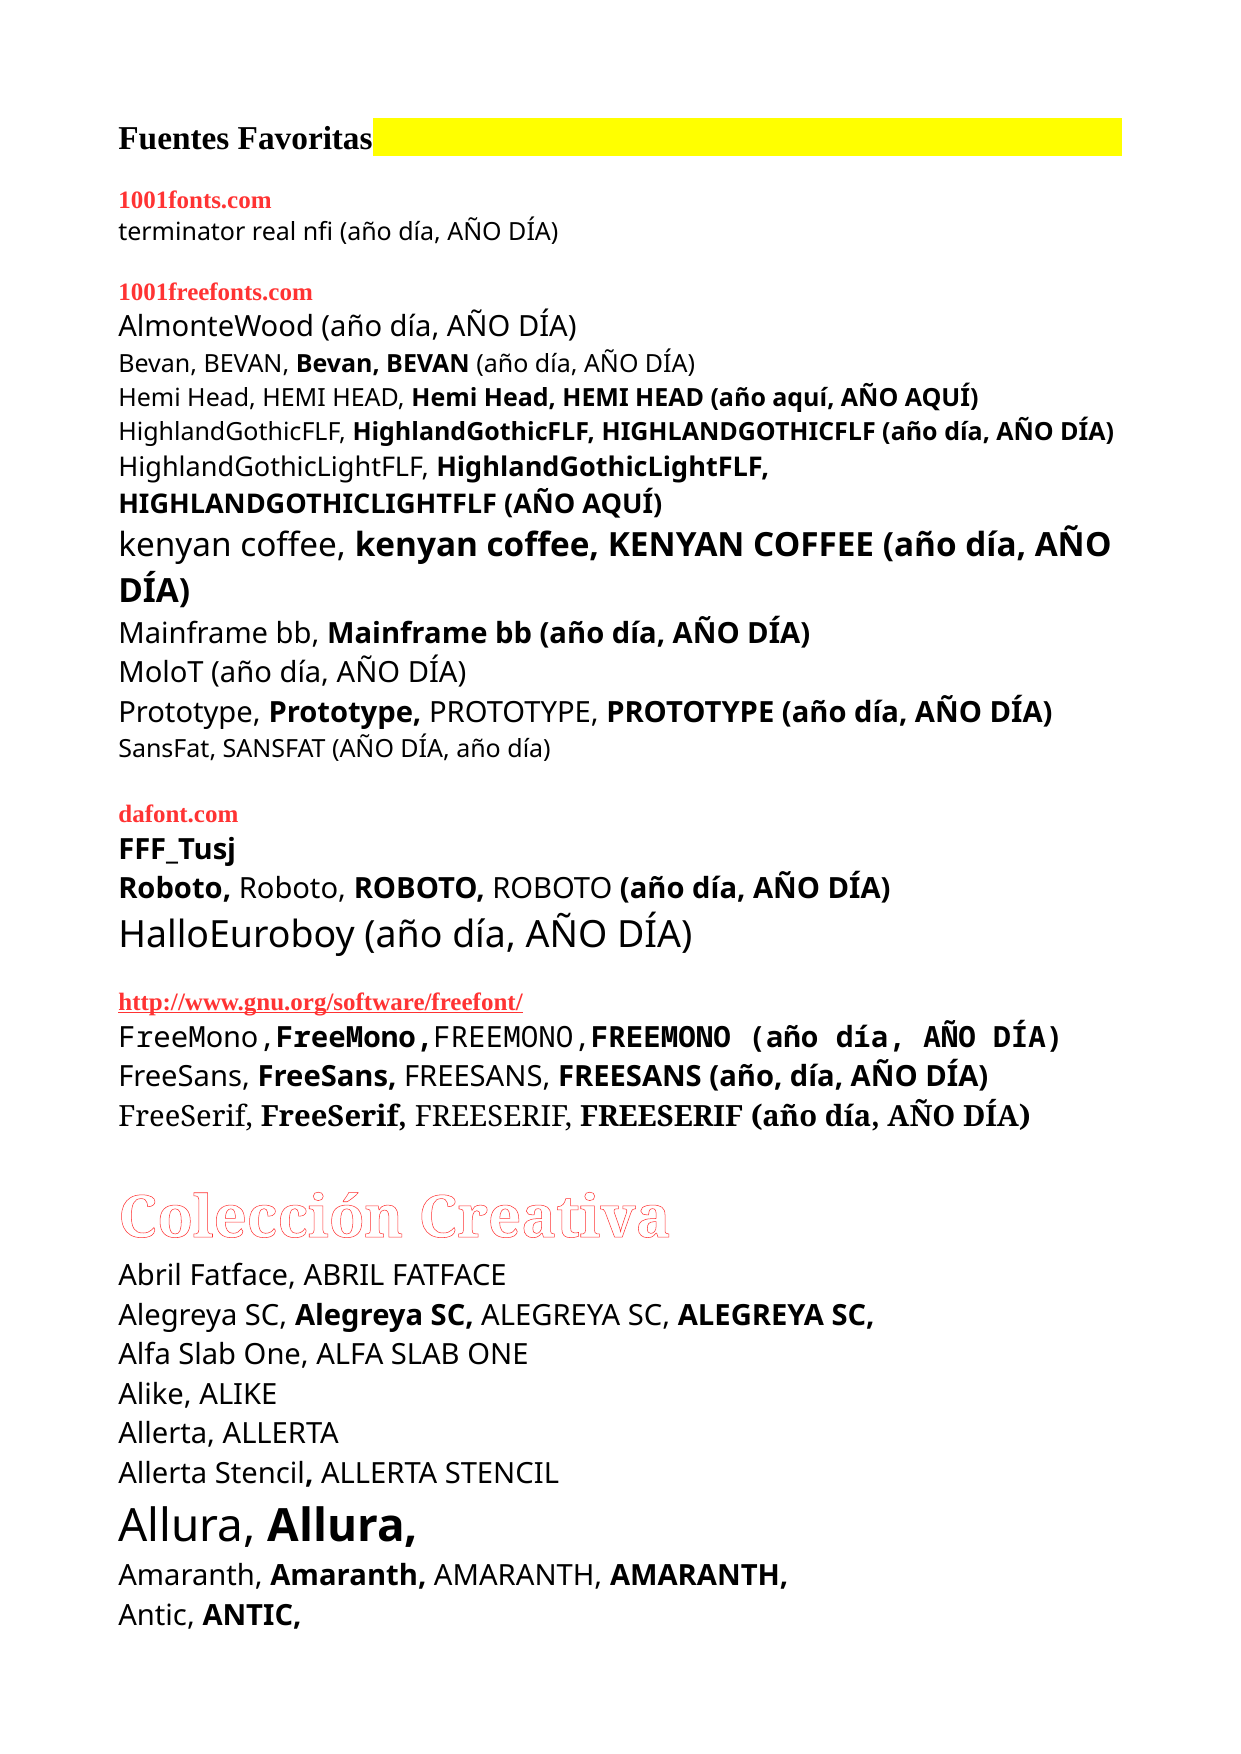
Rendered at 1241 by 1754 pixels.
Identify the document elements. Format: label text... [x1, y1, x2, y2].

text terminator real nfi (año día, AÑO DÍA) [118, 214, 1122, 248]
text FreeSerif, FreeSerif, FREESERIF, FREESERIF (año día, AÑO DÍA) [118, 1095, 1122, 1135]
text AlmonteWood (año día, AÑO DÍA) [118, 306, 1122, 345]
text Allerta Stencil, ALLERTA STENCIL [118, 1452, 1122, 1492]
text Alike, ALIKE [118, 1373, 1122, 1413]
text 1001freefonts.com [118, 277, 1122, 306]
text Alfa Slab One, ALFA SLAB ONE [118, 1333, 1122, 1373]
text Colección Creativa [118, 1174, 1122, 1254]
text HalloEuroboy (año día, AÑO DÍA) [118, 907, 1122, 958]
text Allerta, ALLERTA [118, 1413, 1122, 1452]
text Bevan, BEVAN, Bevan, BEVAN (año día, AÑO DÍA) [118, 345, 1122, 379]
text Alegreya SC, Alegreya SC, ALEGREYA SC, ALEGREYA SC, [118, 1294, 1122, 1333]
text Roboto, Roboto, ROBOTO, ROBOTO (año día, AÑO DÍA) [118, 868, 1122, 907]
text HighlandGothicFLF, HighlandGothicFLF, HIGHLANDGOTHICFLF (año día, AÑO DÍA) [118, 413, 1122, 447]
text dafont.com [118, 799, 1122, 828]
text FFF_Tusj [118, 828, 1122, 868]
text Mainframe bb, Mainframe bb (año día, AÑO DÍA) [118, 612, 1122, 652]
text HighlandGothicLightFLF, HighlandGothicLightFLF, HIGHLANDGOTHICLIGHTFLF (AÑO AQUÍ) [118, 447, 1122, 521]
text kenyan coffee, kenyan coffee, KENYAN COFFEE (año día, AÑO DÍA) [118, 521, 1122, 612]
text http://www.gnu.org/software/freefont/ [118, 987, 1122, 1016]
text Allura, Allura, [118, 1492, 1122, 1554]
text Prototype, Prototype, PROTOTYPE, PROTOTYPE (año día, AÑO DÍA) [118, 691, 1122, 731]
text SansFat, SANSFAT (AÑO DÍA, año día) [118, 731, 1122, 765]
text Abril Fatface, ABRIL FATFACE [118, 1254, 1122, 1294]
text FreeMono,FreeMono,FREEMONO,FREEMONO (año día, AÑO DÍA) [118, 1016, 1122, 1056]
text Amaranth, Amaranth, AMARANTH, AMARANTH, [118, 1554, 1122, 1594]
text Fuentes Favoritas [118, 118, 1122, 156]
text Antic, ANTIC, [118, 1594, 1122, 1634]
text MoloT (año día, AÑO DÍA) [118, 652, 1122, 691]
text 1001fonts.com [118, 185, 1122, 214]
text FreeSans, FreeSans, FREESANS, FREESANS (año, día, AÑO DÍA) [118, 1056, 1122, 1095]
text Hemi Head, HEMI HEAD, Hemi Head, HEMI HEAD (año aquí, AÑO AQUÍ) [118, 379, 1122, 413]
